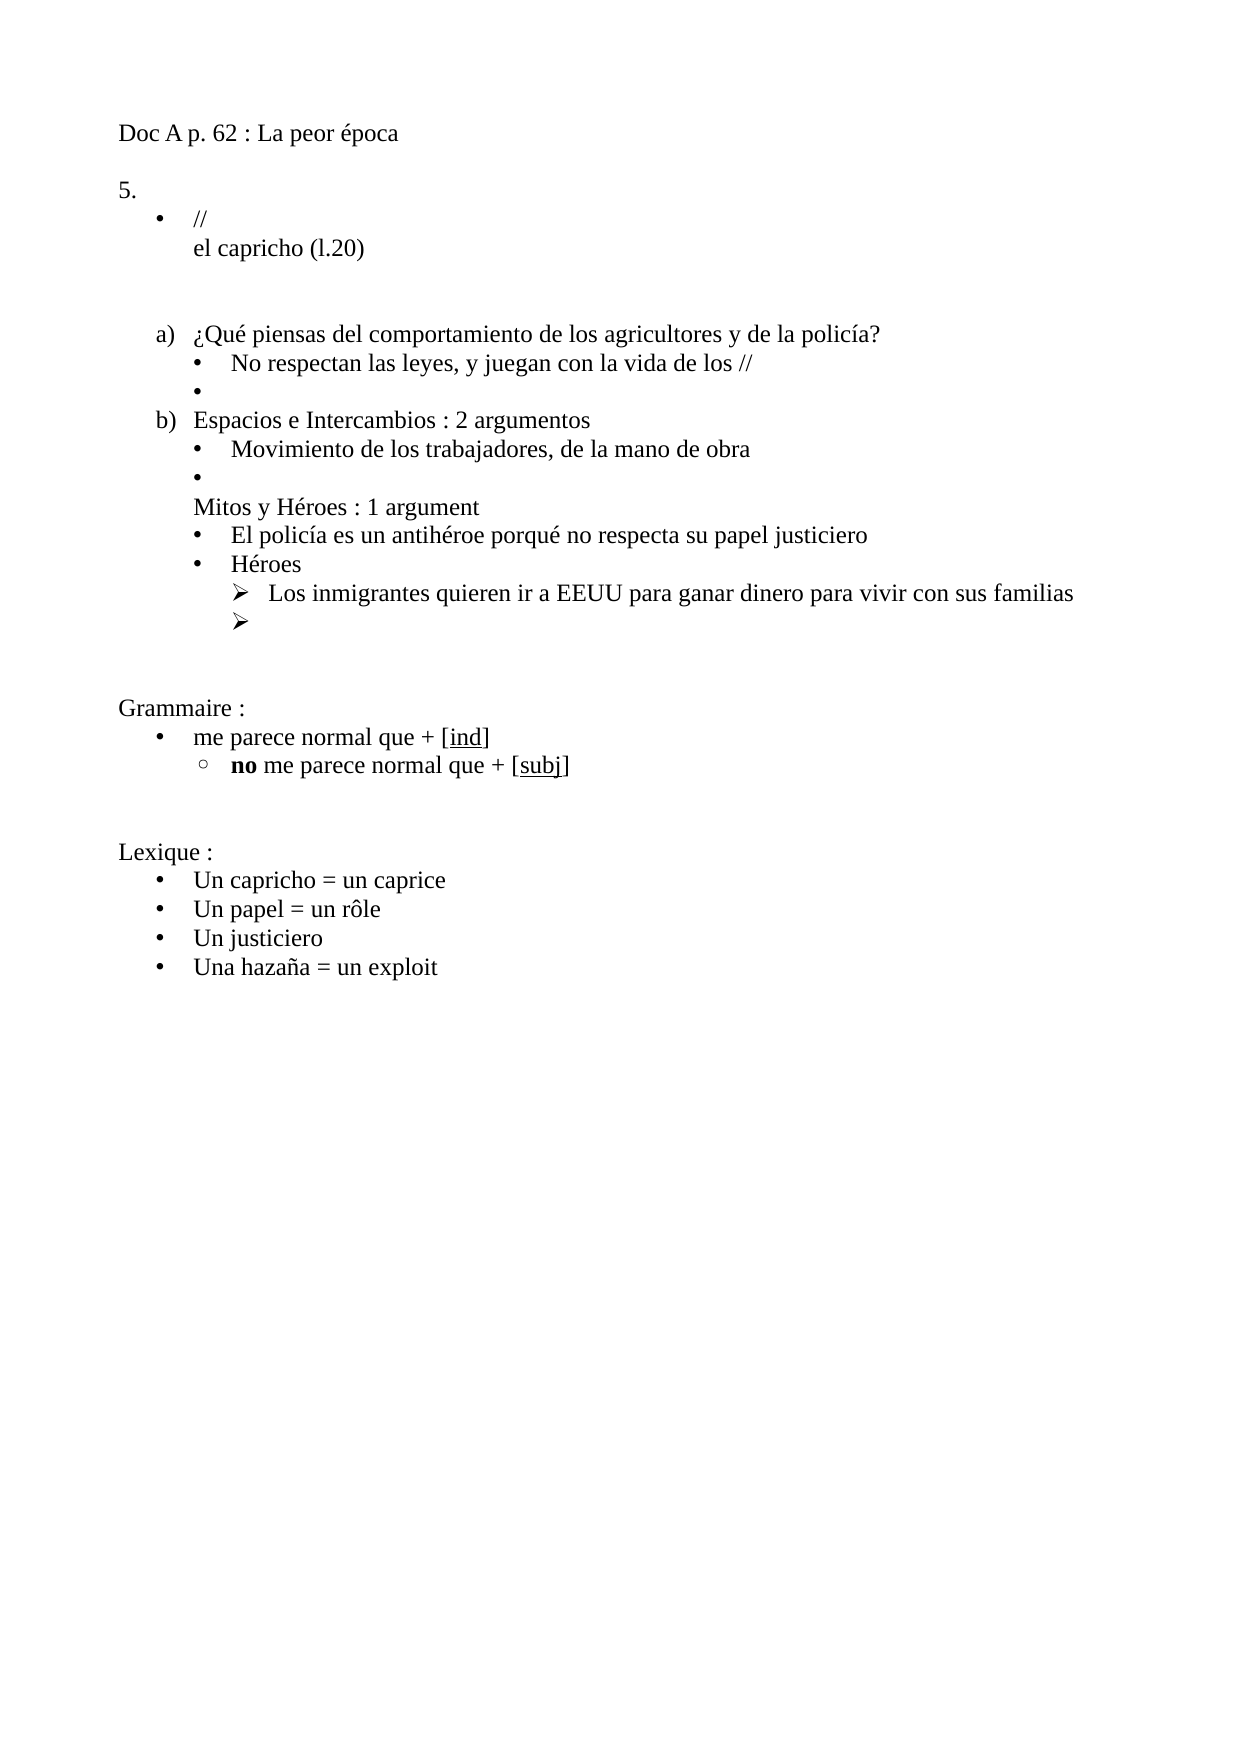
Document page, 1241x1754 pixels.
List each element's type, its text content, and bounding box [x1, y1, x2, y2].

list El policía es un antihéroe porqué no respecta su papel justiciero [193, 521, 1122, 549]
list me parece normal que + [ind] [156, 722, 1122, 751]
list Héroes [193, 549, 1122, 578]
list ¿Qué piensas del comportamiento de los agricultores y de la policía? [156, 319, 1122, 348]
text Doc A p. 62 : La peor época [118, 118, 1122, 147]
list Un justiciero [156, 923, 1122, 952]
text Grammaire : [118, 693, 1122, 722]
list Movimiento de los trabajadores, de la mano de obra [193, 434, 1122, 463]
text 5. [118, 176, 1122, 204]
list el capricho (l.20) [156, 233, 1122, 262]
list Los inmigrantes quieren ir a EEUU para ganar dinero para vivir con sus familias [231, 578, 1122, 607]
list Espacios e Intercambios : 2 argumentos [156, 406, 1122, 434]
text Lexique : [118, 837, 1122, 866]
list Un capricho = un caprice [156, 866, 1122, 894]
list Mitos y Héroes : 1 argument [156, 492, 1122, 521]
list Una hazaña = un exploit [156, 952, 1122, 981]
list // [156, 204, 1122, 233]
list no me parece normal que + [subj] [193, 751, 1122, 779]
list Un papel = un rôle [156, 894, 1122, 923]
list No respectan las leyes, y juegan con la vida de los // [193, 348, 1122, 377]
